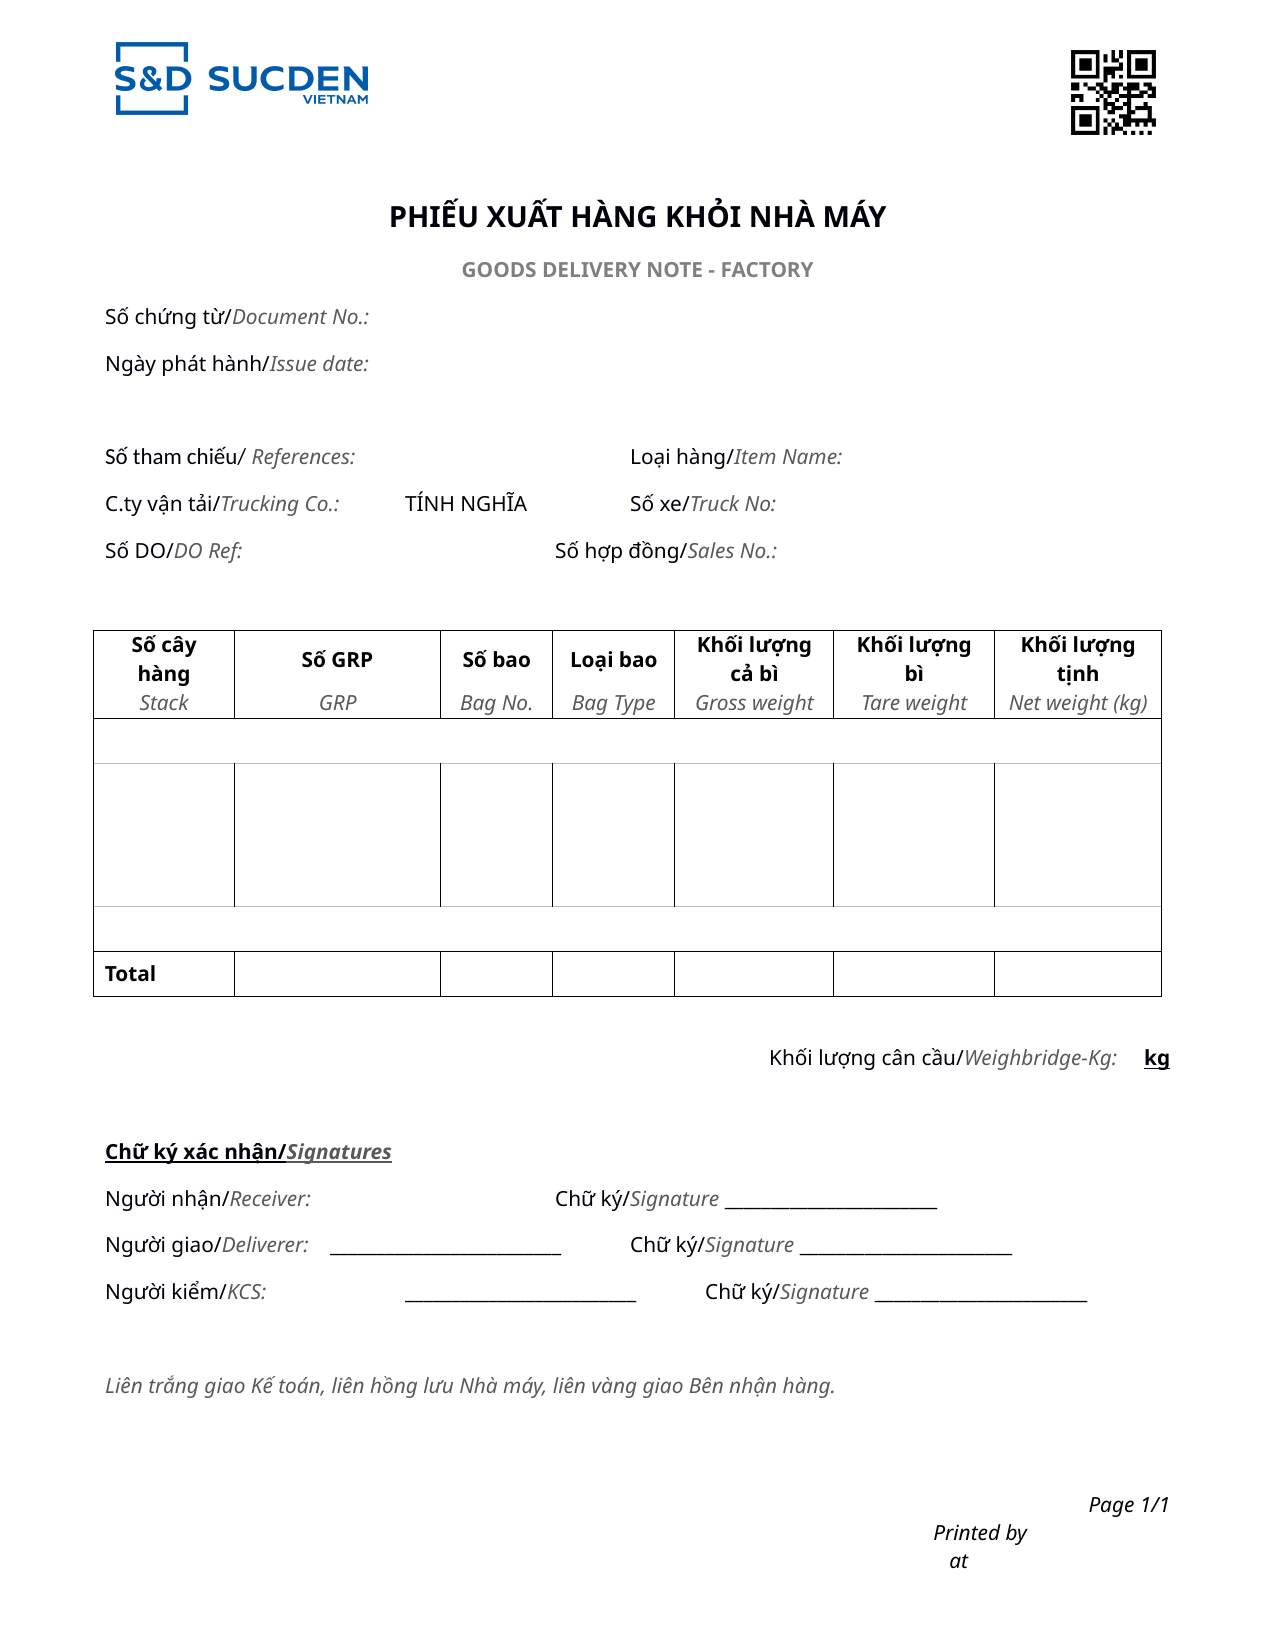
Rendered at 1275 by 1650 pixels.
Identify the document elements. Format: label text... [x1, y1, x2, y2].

table_cell Total [94, 952, 234, 996]
text Số DO/DO Ref: <get_do(o)> Số hợp đồng/Sales No.: <get_nvs(o)> [105, 536, 1170, 564]
text Người giao/Deliverer: _________________________ Chữ ký/Signature _______________________ [105, 1231, 1170, 1259]
table_cell Net weight (kg) [995, 688, 1161, 717]
picture [1055, 34, 1171, 150]
table_cell <formatLang(line.tare_weight or 0,0)> [834, 764, 994, 906]
table_cell Tare weight [834, 688, 994, 717]
table_header Số cây hàng [94, 631, 234, 687]
table_cell [235, 952, 440, 996]
table_cell <formatLang((line.first_weight - line.second_weight),0)> [675, 764, 833, 906]
table_cell <formatLang(line.bag_no or 0,0)> [441, 764, 552, 906]
table_cell GRP [235, 688, 440, 717]
table_cell [995, 952, 1161, 996]
table_cell </for> [94, 907, 1161, 951]
text C.ty vận tải/Trucking Co.: TÍNH NGHĨA Số xe/Truck No: <o.vehicle_no> [105, 489, 1170, 518]
table_cell Bag No. [441, 688, 552, 717]
text Số tham chiếu/ References: <get_si(o)> Loại hàng/Item Name: <o.product_id.code or ''> [105, 442, 1170, 471]
table_header Khối lượng tịnh [995, 631, 1161, 687]
table_cell <line.packing_id and line.packing_id.name or ''> [553, 764, 674, 906]
table_cell [441, 952, 552, 996]
text Chữ ký xác nhận/Signatures [105, 1137, 1170, 1166]
table_header Số bao [441, 631, 552, 687]
text PHIẾU XUẤT HÀNG KHỎI NHÀ MÁY [105, 197, 1170, 236]
text Người kiểm/KCS: _________________________ Chữ ký/Signature _______________________ [105, 1277, 1170, 1306]
table_header Khối lượng bì [834, 631, 994, 687]
text GOODS DELIVERY NOTE - FACTORY [105, 255, 1170, 284]
table_cell [834, 952, 994, 996]
table_cell <line.lot_id and line.lot_id.name or ''> [94, 764, 234, 906]
table_cell Stack [94, 688, 234, 717]
text Số chứng từ/Document No.: <o.name or ''> [105, 302, 1170, 331]
text Người nhận/Receiver: <get_printf()> Chữ ký/Signature _______________________ [105, 1184, 1170, 1212]
text Khối lượng cân cầu/Weighbridge-Kg: kg [105, 1043, 1170, 1072]
table_cell <get_grp(line)> [235, 764, 440, 906]
table_header Khối lượng cả bì [675, 631, 833, 687]
table_header Số GRP [235, 631, 440, 687]
table_cell <for each="line in o.move_line_ids_without_package"> [94, 719, 1161, 762]
text Liên trắng giao Kế toán, liên hồng lưu Nhà máy, liên vàng giao Bên nhận hàng. [105, 1371, 1170, 1399]
text Ngày phát hành/Issue date: <get_datetime(o.date_done or '')> [105, 349, 1170, 377]
picture [115, 42, 368, 115]
table_cell Bag Type [553, 688, 674, 717]
table_cell <formatLang(line.init_qty or 0,0)> [995, 764, 1161, 906]
table_cell Gross weight [675, 688, 833, 717]
table_cell [553, 952, 674, 996]
table_cell [675, 952, 833, 996]
table_header Loại bao [553, 631, 674, 687]
